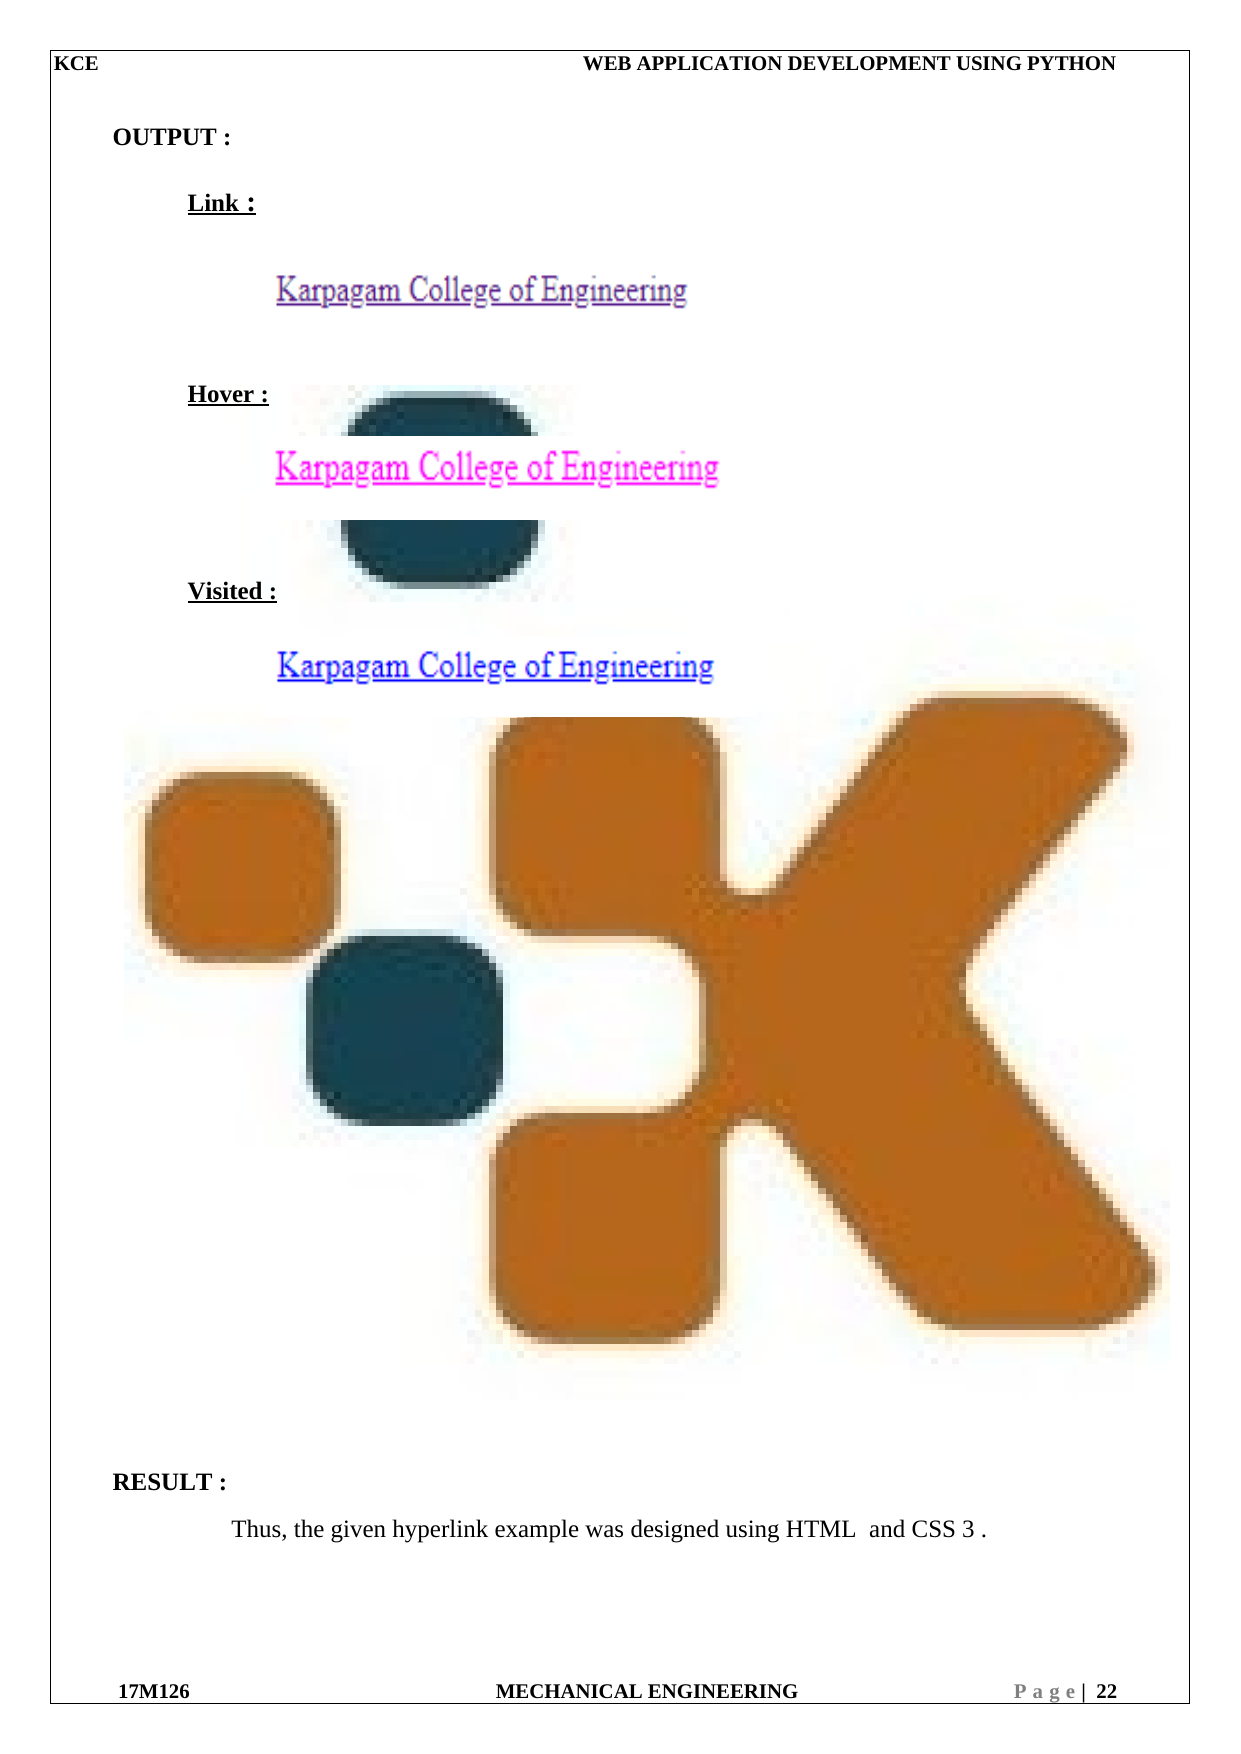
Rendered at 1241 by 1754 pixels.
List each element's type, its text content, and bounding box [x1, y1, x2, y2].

text RESULT : [112, 1467, 1181, 1496]
picture [124, 605, 1170, 1399]
picture [262, 251, 738, 350]
text Thus, the given hyperlink example was designed using HTML and CSS 3 . [112, 1514, 1181, 1543]
text Hover : [112, 379, 1181, 408]
text Visited : [112, 576, 1181, 605]
text Link : [112, 184, 1181, 218]
text OUTPUT : [112, 122, 1181, 151]
picture [124, 408, 1170, 576]
